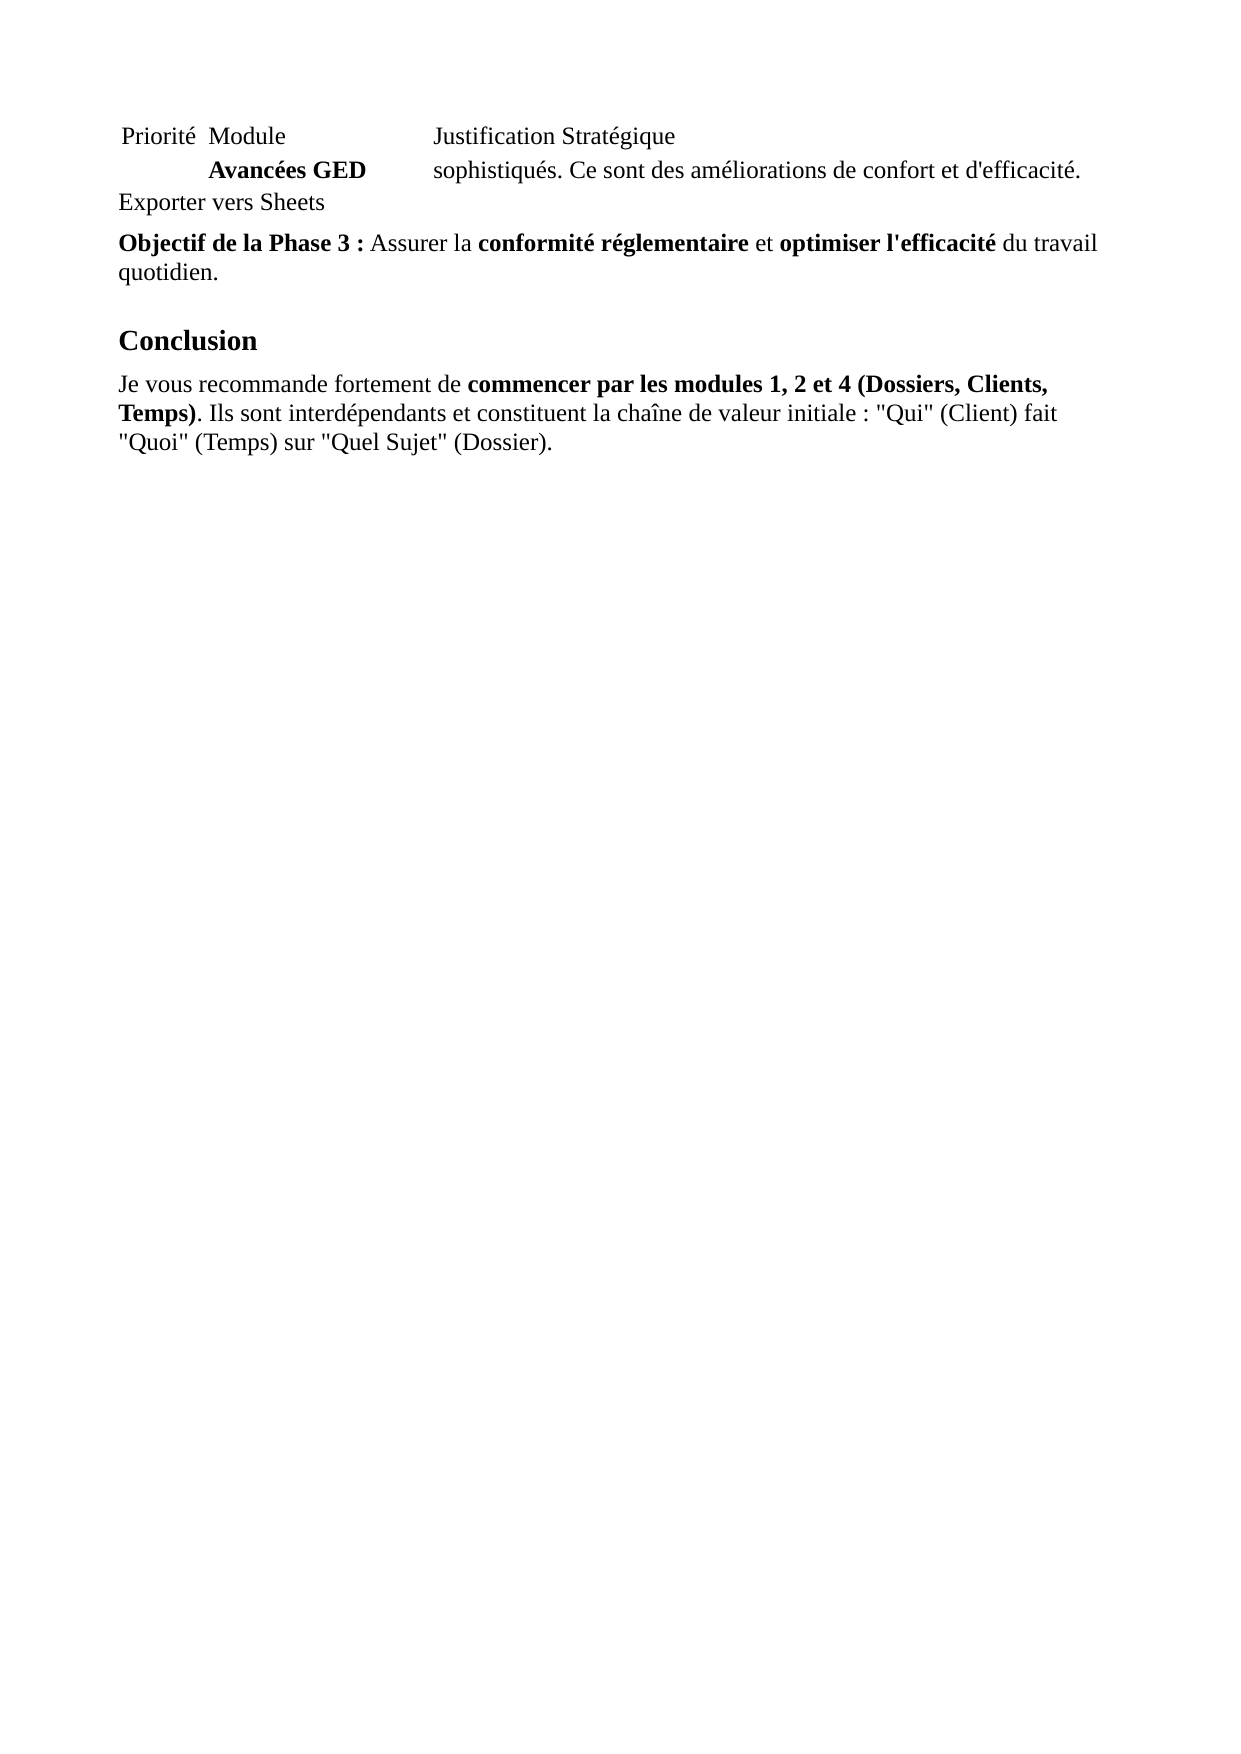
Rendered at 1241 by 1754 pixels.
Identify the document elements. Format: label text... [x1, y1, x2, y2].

table_header Module [205, 118, 430, 153]
table_cell Avancées GED [205, 153, 430, 187]
subtitle Conclusion [118, 323, 1122, 357]
table_cell sophistiqués. Ce sont des améliorations de confort et d'efficacité. [430, 153, 1122, 187]
table_header Justification Stratégique [430, 118, 1122, 153]
text Exporter vers Sheets [118, 187, 1122, 216]
text Je vous recommande fortement de commencer par les modules 1, 2 et 4 (Dossiers, Clients, Temps). Ils sont interdépendants et constituent la chaîne de valeur initiale : "Qui" (Client) fait "Quoi" (Temps) sur "Quel Sujet" (Dossier). [118, 369, 1122, 456]
table_header Priorité [118, 118, 205, 153]
table_cell [118, 153, 205, 187]
text Objectif de la Phase 3 : Assurer la conformité réglementaire et optimiser l'efficacité du travail quotidien. [118, 228, 1122, 286]
